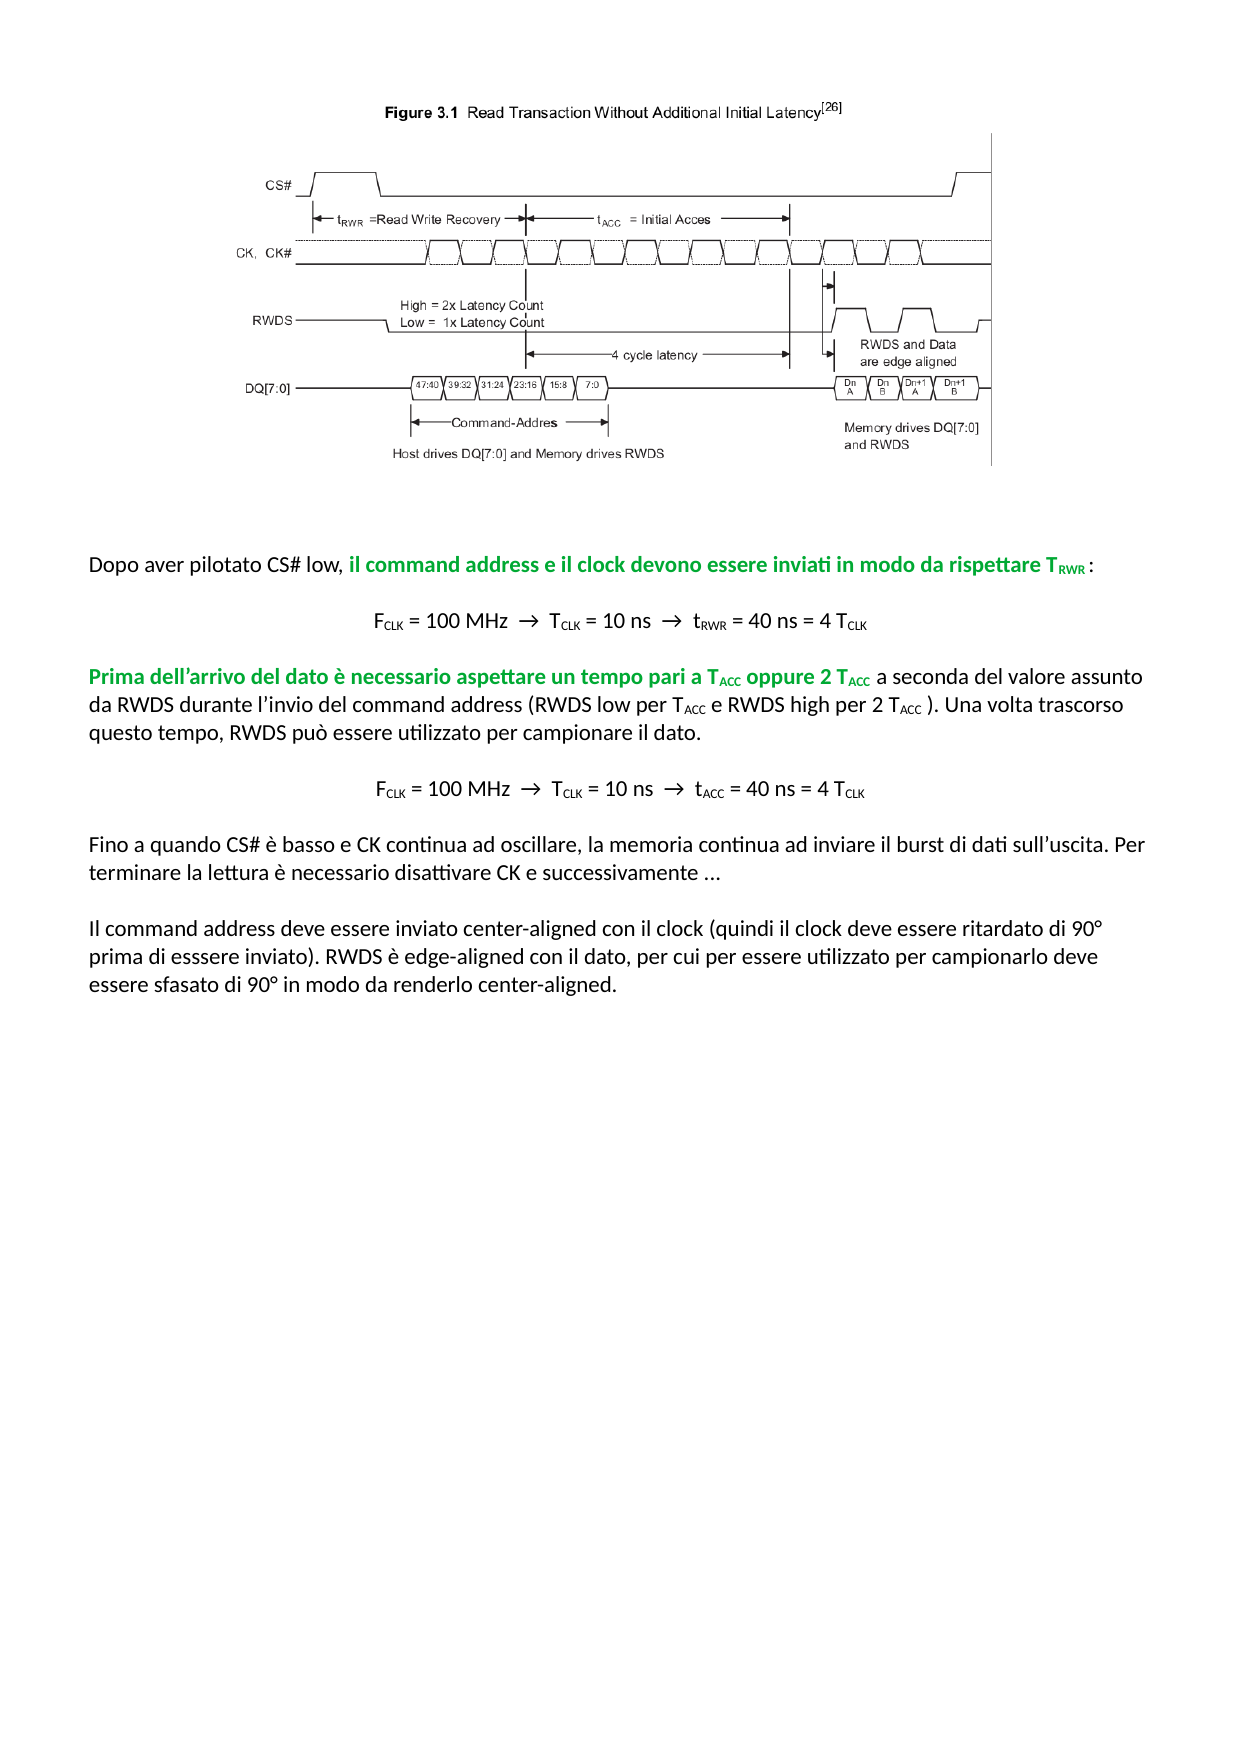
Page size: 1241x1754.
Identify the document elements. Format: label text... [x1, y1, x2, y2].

text FCLK = 100 MHz → TCLK = 10 ns → tRWR = 40 ns = 4 TCLK [89, 606, 1152, 634]
text FCLK = 100 MHz → TCLK = 10 ns → tACC = 40 ns = 4 TCLK [89, 774, 1152, 802]
text Dopo aver pilotato CS# low, il command address e il clock devono essere inviati in modo da rispettare TRWR : [89, 550, 1152, 578]
text Fino a quando CS# è basso e CK continua ad oscillare, la memoria continua ad inviare il burst di dati sull’uscita. Per terminare la lettura è necessario disattivare CK e successivamente ... [89, 830, 1152, 886]
text Prima dell’arrivo del dato è necessario aspettare un tempo pari a TACC oppure 2 TACC a seconda del valore assunto da RWDS durante l’invio del command address (RWDS low per TACC e RWDS high per 2 TACC ). Una volta trascorso questo tempo, RWDS può essere utilizzato per campionare il dato. [89, 662, 1152, 746]
picture [221, 93, 1004, 466]
text Il command address deve essere inviato center-aligned con il clock (quindi il clock deve essere ritardato di 90° prima di esssere inviato). RWDS è edge-aligned con il dato, per cui per essere utilizzato per campionarlo deve essere sfasato di 90° in modo da renderlo center-aligned. [89, 914, 1152, 998]
